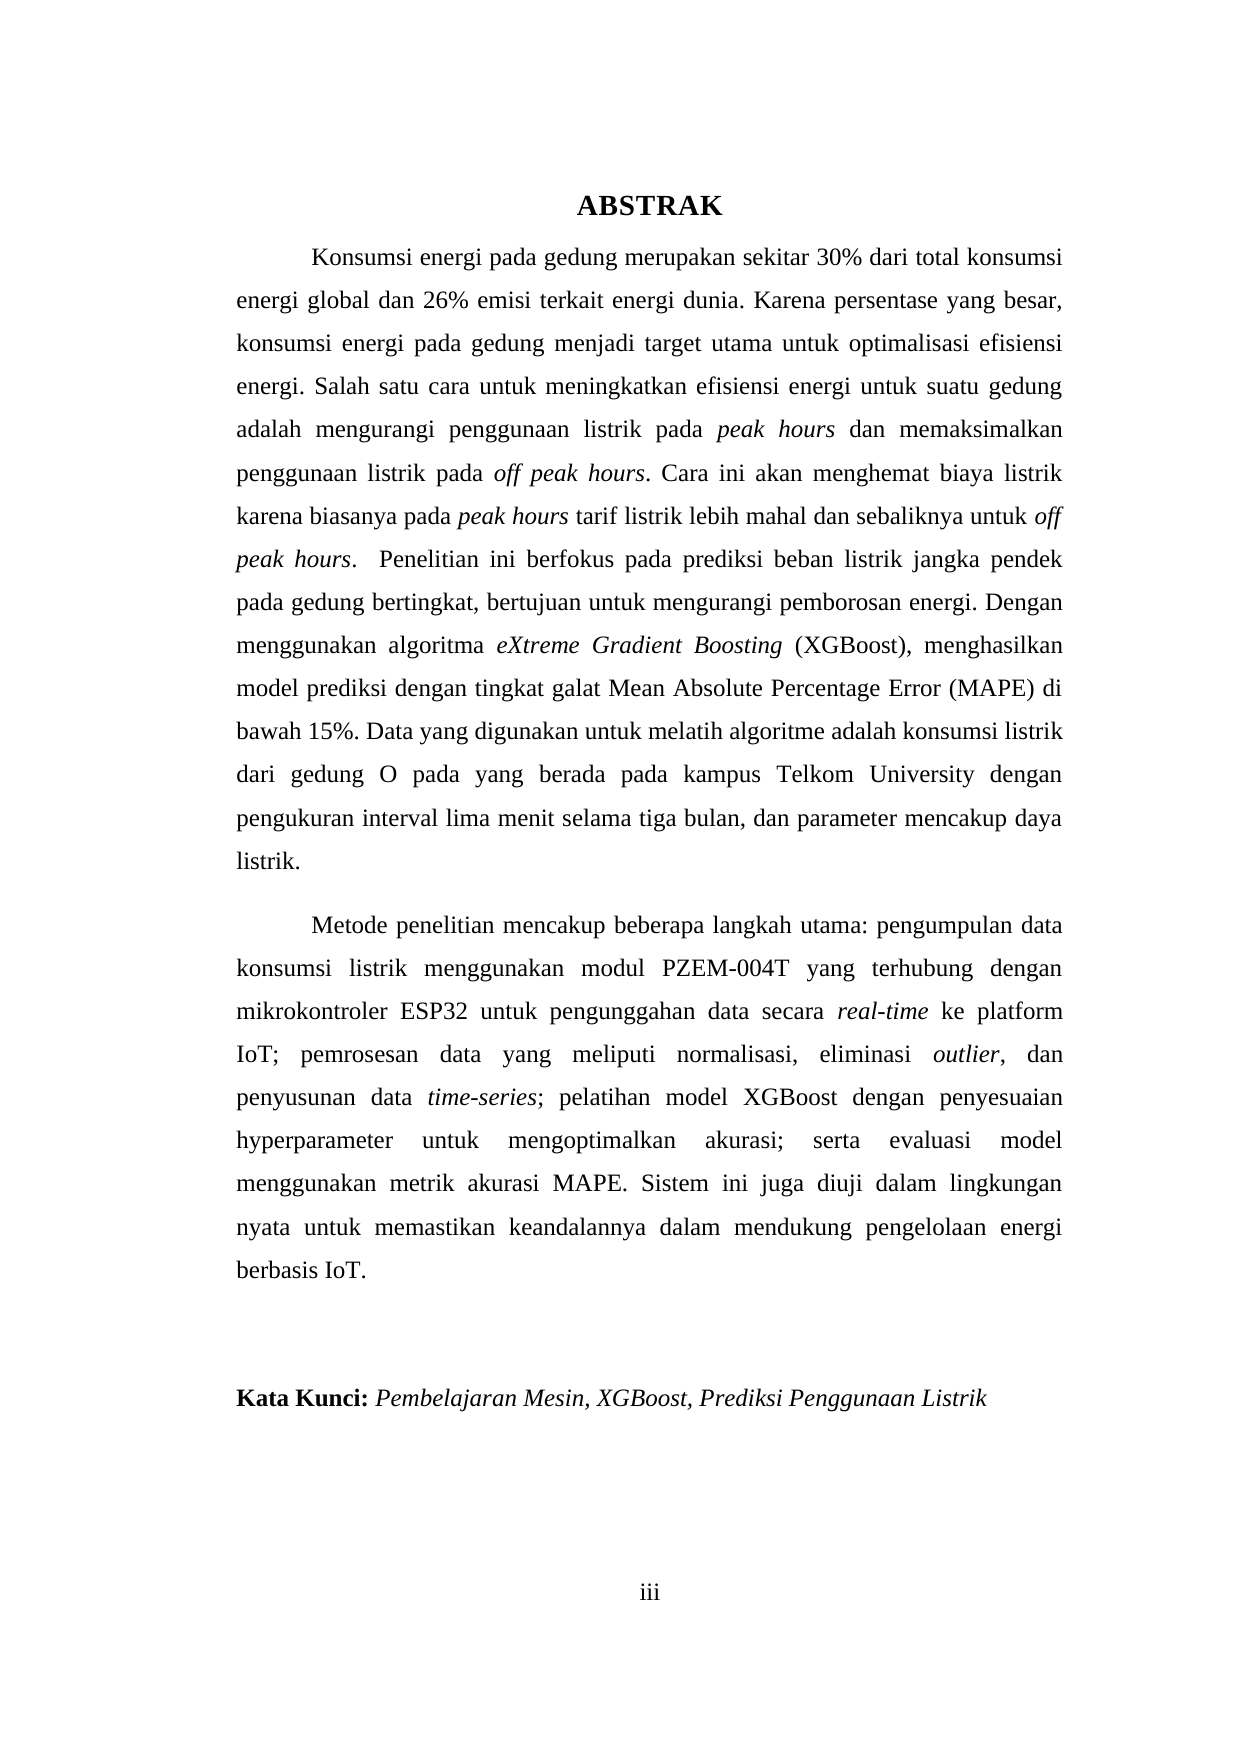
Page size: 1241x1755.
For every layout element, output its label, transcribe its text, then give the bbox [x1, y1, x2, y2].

text Konsumsi energi pada gedung merupakan sekitar 30% dari total konsumsi energi global dan 26% emisi terkait energi dunia. Karena persentase yang besar, konsumsi energi pada gedung menjadi target utama untuk optimalisasi efisiensi energi. Salah satu cara untuk meningkatkan efisiensi energi untuk suatu gedung adalah mengurangi penggunaan listrik pada peak hours dan memaksimalkan penggunaan listrik pada off peak hours. Cara ini akan menghemat biaya listrik karena biasanya pada peak hours tarif listrik lebih mahal dan sebaliknya untuk off peak hours. Penelitian ini berfokus pada prediksi beban listrik jangka pendek pada gedung bertingkat, bertujuan untuk mengurangi pemborosan energi. Dengan menggunakan algoritma eXtreme Gradient Boosting (XGBoost), menghasilkan model prediksi dengan tingkat galat Mean Absolute Percentage Error (MAPE) di bawah 15%. Data yang digunakan untuk melatih algoritme adalah konsumsi listrik dari gedung O pada yang berada pada kampus Telkom University dengan pengukuran interval lima menit selama tiga bulan, dan parameter mencakup daya listrik. [236, 242, 1063, 874]
text ABSTRAK [236, 188, 1063, 221]
text Kata Kunci: Pembelajaran Mesin, XGBoost, Prediksi Penggunaan Listrik [236, 1383, 1063, 1411]
text Metode penelitian mencakup beberapa langkah utama: pengumpulan data konsumsi listrik menggunakan modul PZEM-004T yang terhubung dengan mikrokontroler ESP32 untuk pengunggahan data secara real-time ke platform IoT; pemrosesan data yang meliputi normalisasi, eliminasi outlier, dan penyusunan data time-series; pelatihan model XGBoost dengan penyesuaian hyperparameter untuk mengoptimalkan akurasi; serta evaluasi model menggunakan metrik akurasi MAPE. Sistem ini juga diuji dalam lingkungan nyata untuk memastikan keandalannya dalam mendukung pengelolaan energi berbasis IoT. [236, 910, 1063, 1283]
